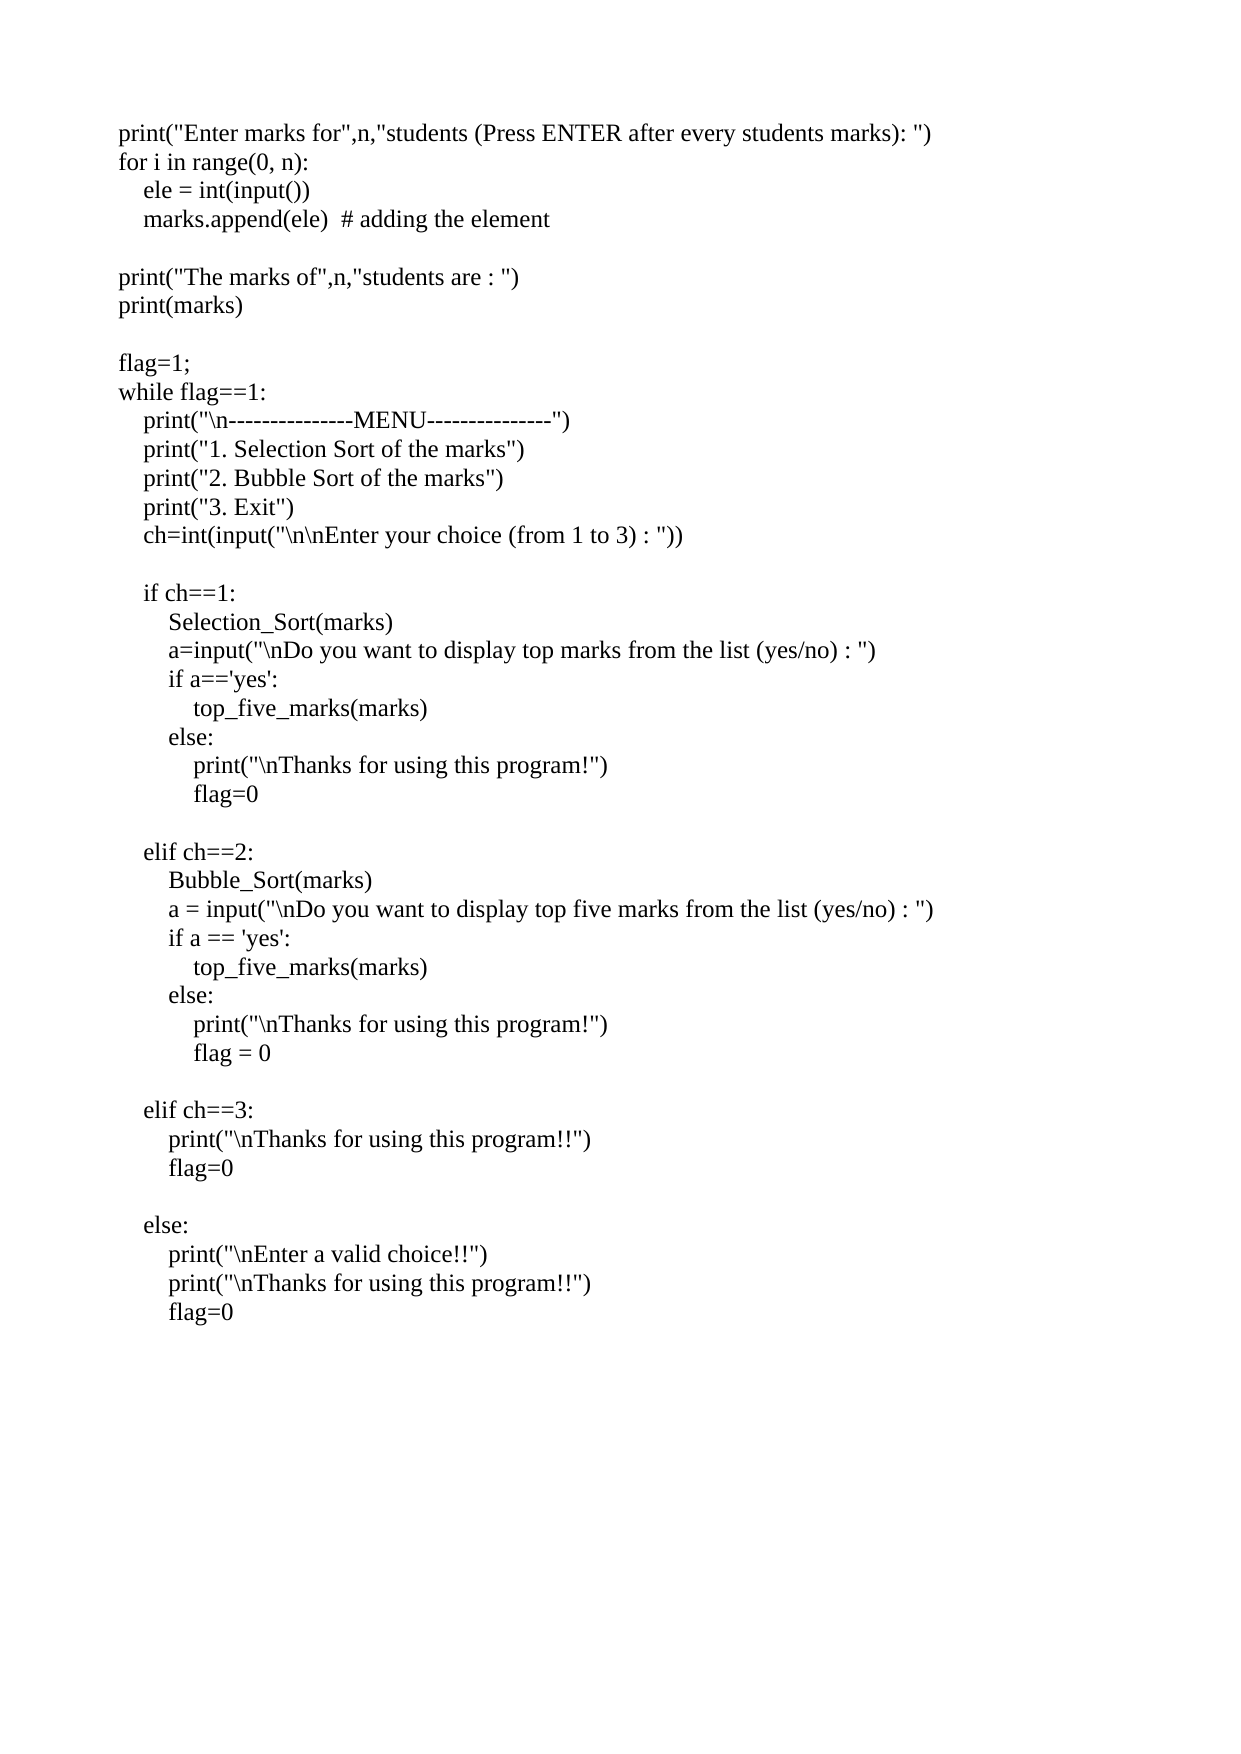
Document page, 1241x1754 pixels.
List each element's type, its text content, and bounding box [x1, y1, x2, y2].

text flag = 0 [118, 1038, 1122, 1067]
text else: [118, 722, 1122, 751]
text flag=0 [118, 779, 1122, 808]
text Bubble_Sort(marks) [118, 866, 1122, 894]
text marks.append(ele) # adding the element [118, 204, 1122, 233]
text else: [118, 981, 1122, 1009]
text top_five_marks(marks) [118, 952, 1122, 981]
text print("\nThanks for using this program!!") [118, 1124, 1122, 1153]
text while flag==1: [118, 377, 1122, 406]
text print("Enter marks for",n,"students (Press ENTER after every students marks): ") [118, 118, 1122, 147]
text elif ch==2: [118, 837, 1122, 866]
text top_five_marks(marks) [118, 693, 1122, 722]
text for i in range(0, n): [118, 147, 1122, 176]
text elif ch==3: [118, 1096, 1122, 1124]
text print("\n---------------MENU---------------") [118, 406, 1122, 434]
text print("1. Selection Sort of the marks") [118, 434, 1122, 463]
text flag=1; [118, 348, 1122, 377]
text a=input("\nDo you want to display top marks from the list (yes/no) : ") [118, 636, 1122, 664]
text ch=int(input("\n\nEnter your choice (from 1 to 3) : ")) [118, 521, 1122, 549]
text else: [118, 1211, 1122, 1239]
text if a=='yes': [118, 664, 1122, 693]
text flag=0 [118, 1153, 1122, 1182]
text Selection_Sort(marks) [118, 607, 1122, 636]
text if ch==1: [118, 578, 1122, 607]
text print("The marks of",n,"students are : ") [118, 262, 1122, 291]
text print(marks) [118, 291, 1122, 319]
text print("\nThanks for using this program!!") [118, 1268, 1122, 1297]
text a = input("\nDo you want to display top five marks from the list (yes/no) : ") [118, 894, 1122, 923]
text print("\nThanks for using this program!") [118, 751, 1122, 779]
text ele = int(input()) [118, 176, 1122, 204]
text print("3. Exit") [118, 492, 1122, 521]
text print("2. Bubble Sort of the marks") [118, 463, 1122, 492]
text print("\nThanks for using this program!") [118, 1009, 1122, 1038]
text flag=0 [118, 1297, 1122, 1326]
text print("\nEnter a valid choice!!") [118, 1239, 1122, 1268]
text if a == 'yes': [118, 923, 1122, 952]
